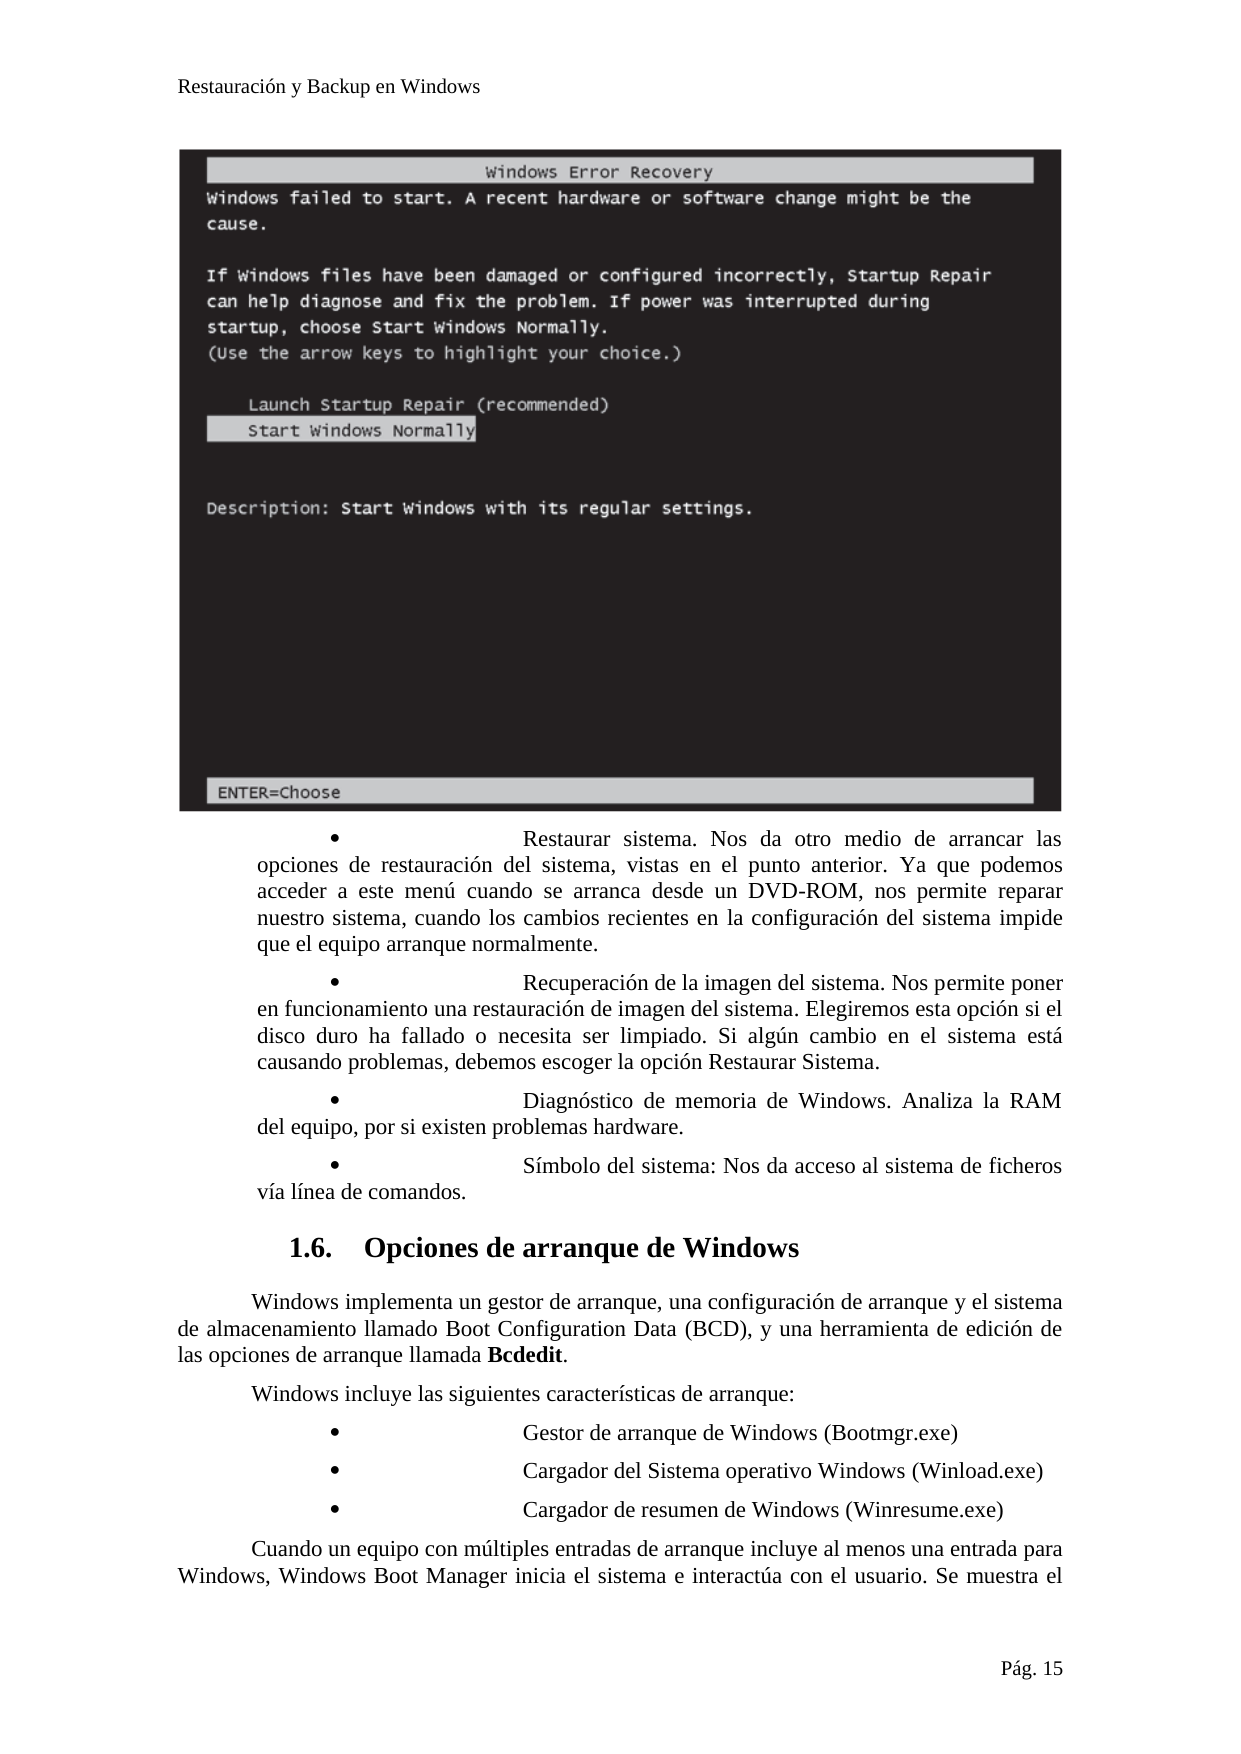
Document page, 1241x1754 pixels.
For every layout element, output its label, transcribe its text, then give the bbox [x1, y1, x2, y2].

list Restaurar sistema. Nos da otro medio de arrancar las opciones de restauración del sistema, vistas en el punto anterior. Ya que podemos acceder a este menú cuando se arranca desde un DVD-ROM, nos permite reparar nuestro sistema, cuando los cambios recientes en la configuración del sistema impide que el equipo arranque normalmente. [257, 825, 1063, 956]
text Windows incluye las siguientes características de arranque: [177, 1380, 1063, 1406]
list Gestor de arranque de Windows (Bootmgr.exe) [257, 1419, 1063, 1445]
list Diagnóstico de memoria de Windows. Analiza la RAM del equipo, por si existen problemas hardware. [257, 1087, 1063, 1139]
list Opciones de arranque de Windows [288, 1230, 1063, 1263]
list Cargador de resumen de Windows (Winresume.exe) [257, 1496, 1063, 1523]
text Windows implementa un gestor de arranque, una configuración de arranque y el sistema de almacenamiento llamado Boot Configuration Data (BCD), y una herramienta de edición de las opciones de arranque llamada Bcdedit. [177, 1288, 1063, 1367]
text Cuando un equipo con múltiples entradas de arranque incluye al menos una entrada para Windows, Windows Boot Manager inicia el sistema e interactúa con el usuario. Se muestra el [177, 1535, 1063, 1588]
list Símbolo del sistema: Nos da acceso al sistema de ficheros vía línea de comandos. [257, 1152, 1063, 1205]
list Recuperación de la imagen del sistema. Nos permite poner en funcionamiento una restauración de imagen del sistema. Elegiremos esta opción si el disco duro ha fallado o necesita ser limpiado. Si algún cambio en el sistema está causando problemas, debemos escoger la opción Restaurar Sistema. [257, 969, 1063, 1074]
list Cargador del Sistema operativo Windows (Winload.exe) [257, 1458, 1063, 1484]
